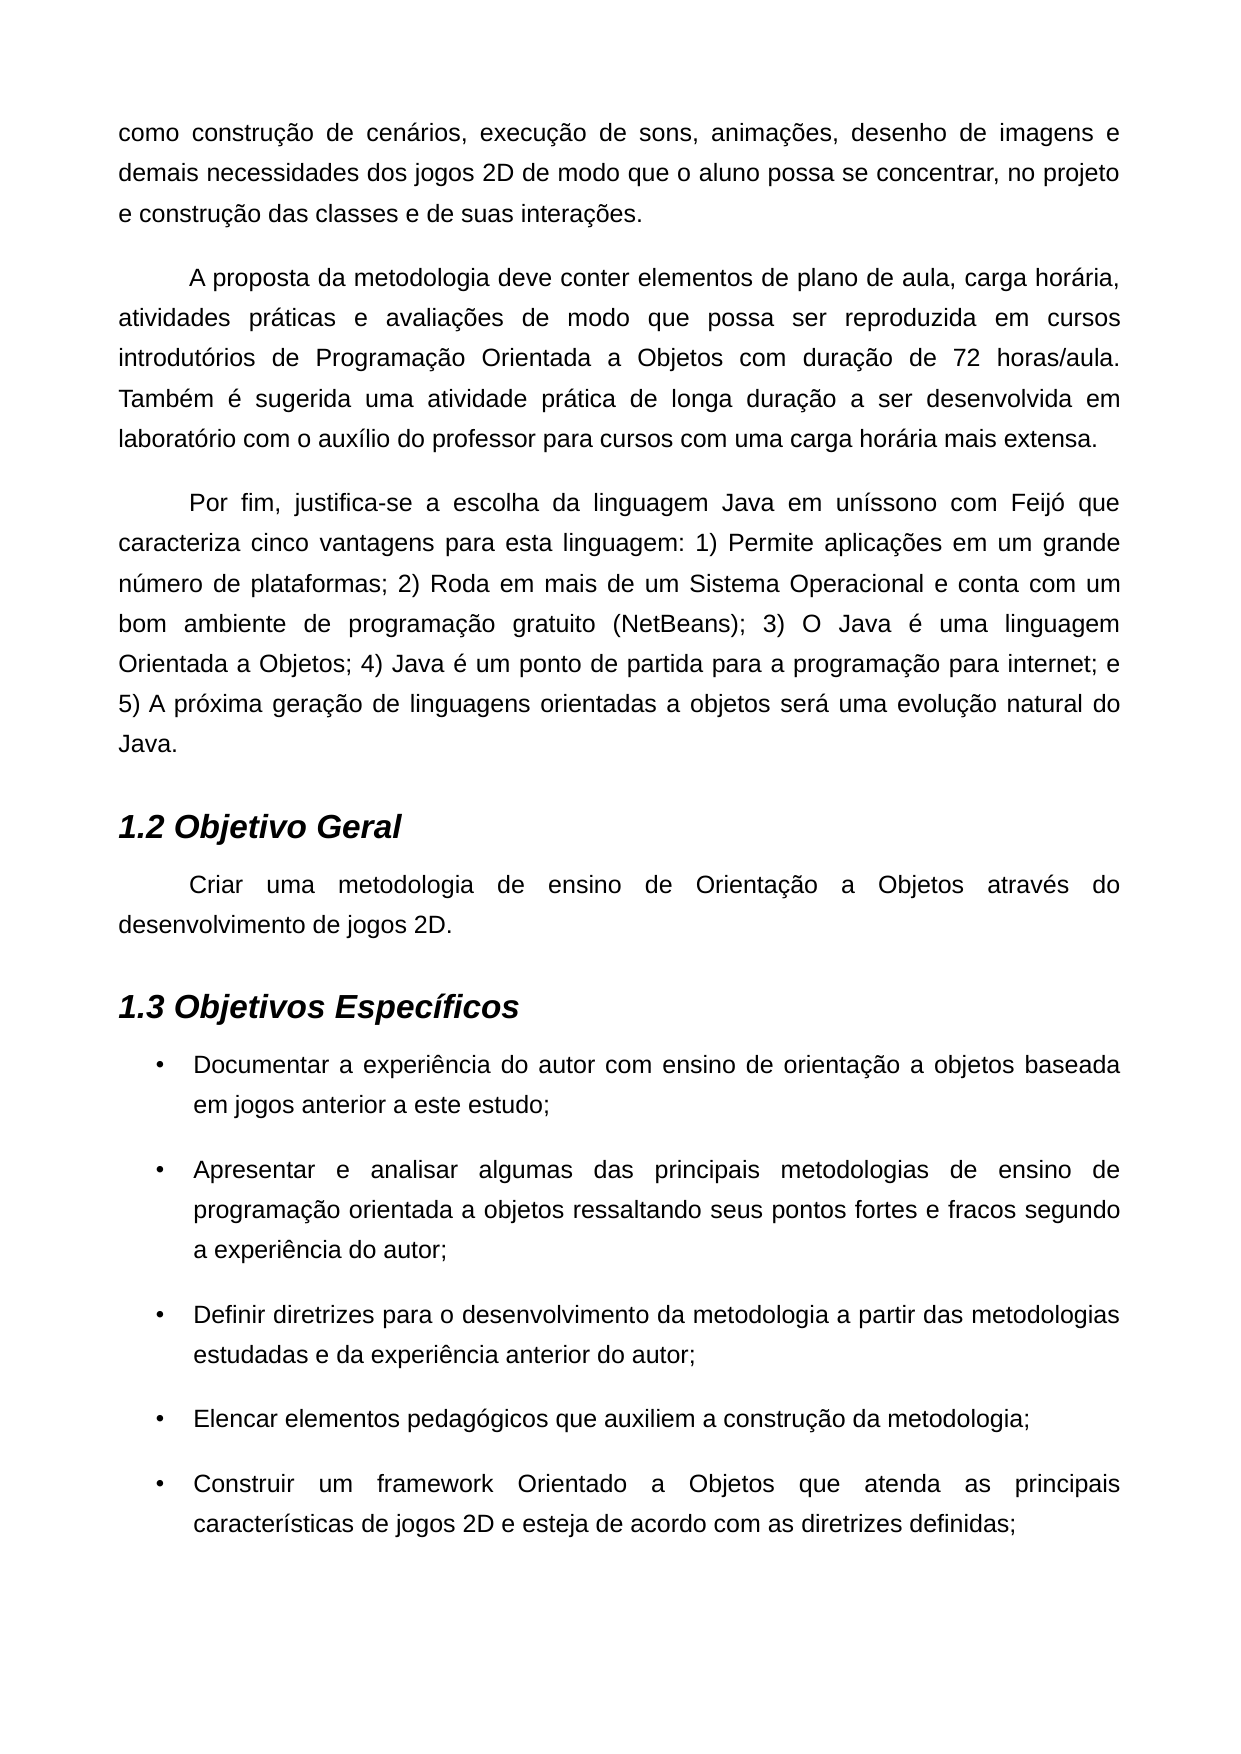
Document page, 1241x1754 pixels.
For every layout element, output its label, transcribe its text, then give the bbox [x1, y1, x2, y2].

text A proposta da metodologia deve conter elementos de plano de aula, carga horária, atividades práticas e avaliações de modo que possa ser reproduzida em cursos introdutórios de Programação Orientada a Objetos com duração de 72 horas/aula. Também é sugerida uma atividade prática de longa duração a ser desenvolvida em laboratório com o auxílio do professor para cursos com uma carga horária mais extensa. [118, 263, 1122, 452]
subtitle 1.2 Objetivo Geral [118, 807, 1122, 845]
list Construir um framework Orientado a Objetos que atenda as principais características de jogos 2D e esteja de acordo com as diretrizes definidas; [156, 1469, 1122, 1538]
text Criar uma metodologia de ensino de Orientação a Objetos através do desenvolvimento de jogos 2D. [118, 870, 1122, 939]
list Elencar elementos pedagógicos que auxiliem a construção da metodologia; [156, 1404, 1122, 1433]
list Documentar a experiência do autor com ensino de orientação a objetos baseada em jogos anterior a este estudo; [156, 1050, 1122, 1119]
text como construção de cenários, execução de sons, animações, desenho de imagens e demais necessidades dos jogos 2D de modo que o aluno possa se concentrar, no projeto e construção das classes e de suas interações. [118, 118, 1122, 227]
list Apresentar e analisar algumas das principais metodologias de ensino de programação orientada a objetos ressaltando seus pontos fortes e fracos segundo a experiência do autor; [156, 1155, 1122, 1264]
subtitle 1.3 Objetivos Específicos [118, 987, 1122, 1026]
list Definir diretrizes para o desenvolvimento da metodologia a partir das metodologias estudadas e da experiência anterior do autor; [156, 1300, 1122, 1369]
text Por fim, justifica-se a escolha da linguagem Java em uníssono com Feijó que caracteriza cinco vantagens para esta linguagem: 1) Permite aplicações em um grande número de plataformas; 2) Roda em mais de um Sistema Operacional e conta com um bom ambiente de programação gratuito (NetBeans); 3) O Java é uma linguagem Orientada a Objetos; 4) Java é um ponto de partida para a programação para internet; e 5) A próxima geração de linguagens orientadas a objetos será uma evolução natural do Java. [118, 488, 1122, 758]
